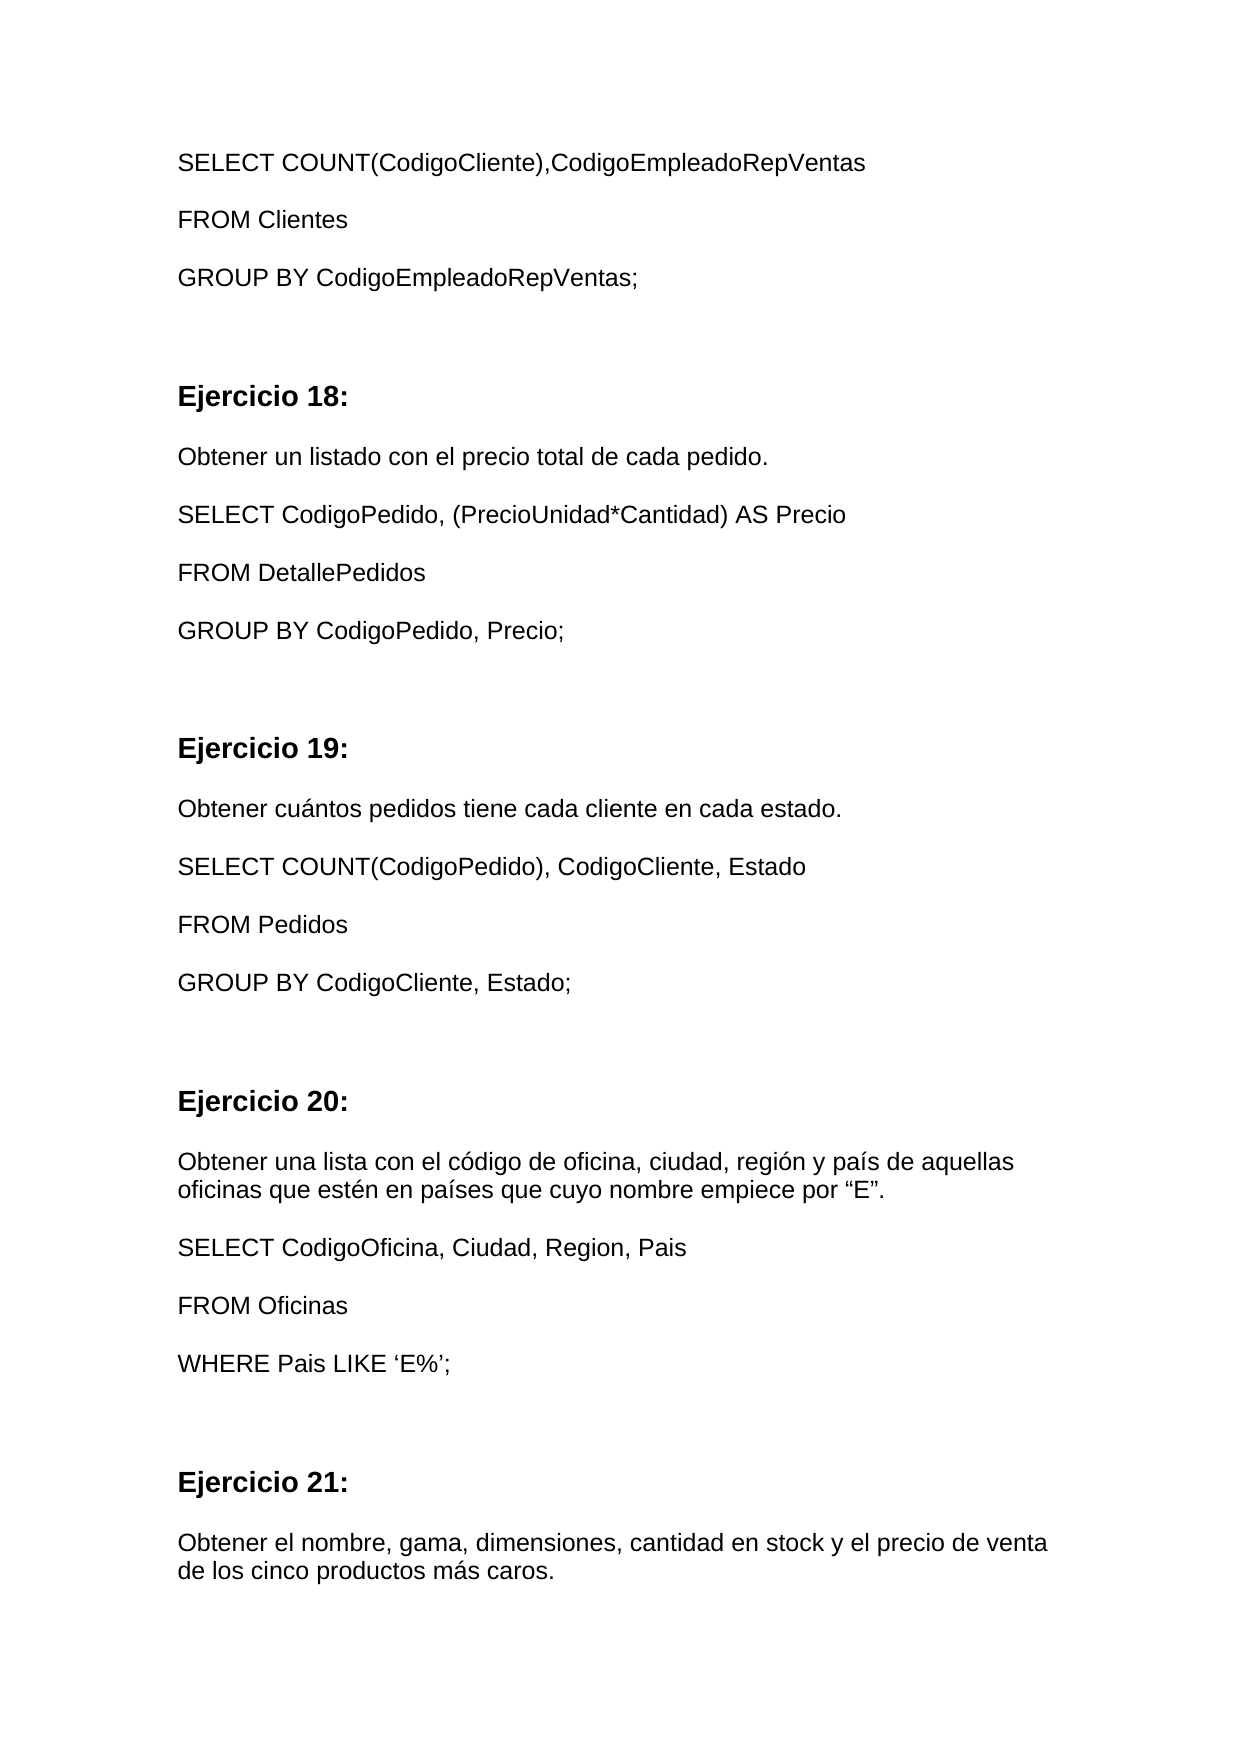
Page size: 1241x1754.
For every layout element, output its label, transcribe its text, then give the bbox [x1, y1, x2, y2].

text Obtener una lista con el código de oficina, ciudad, región y país de aquellas oficinas que estén en países que cuyo nombre empiece por “E”. [177, 1147, 1063, 1204]
text FROM Pedidos [177, 910, 1063, 939]
text FROM Clientes [177, 206, 1063, 234]
text SELECT COUNT(CodigoCliente),CodigoEmpleadoRepVentas [177, 148, 1063, 176]
text Obtener cuántos pedidos tiene cada cliente en cada estado. [177, 794, 1063, 823]
text FROM DetallePedidos [177, 558, 1063, 587]
text GROUP BY CodigoCliente, Estado; [177, 968, 1063, 997]
text Obtener el nombre, gama, dimensiones, cantidad en stock y el precio de venta de los cinco productos más caros. [177, 1528, 1063, 1585]
text Ejercicio 19: [177, 732, 1063, 765]
text SELECT COUNT(CodigoPedido), CodigoCliente, Estado [177, 852, 1063, 881]
text Ejercicio 18: [177, 379, 1063, 413]
text Obtener un listado con el precio total de cada pedido. [177, 442, 1063, 471]
text GROUP BY CodigoEmpleadoRepVentas; [177, 263, 1063, 292]
text GROUP BY CodigoPedido, Precio; [177, 616, 1063, 644]
text FROM Oficinas [177, 1291, 1063, 1320]
text WHERE Pais LIKE ‘E%’; [177, 1349, 1063, 1378]
text SELECT CodigoOficina, Ciudad, Region, Pais [177, 1233, 1063, 1262]
text Ejercicio 20: [177, 1084, 1063, 1117]
text SELECT CodigoPedido, (PrecioUnidad*Cantidad) AS Precio [177, 500, 1063, 529]
text Ejercicio 21: [177, 1465, 1063, 1498]
